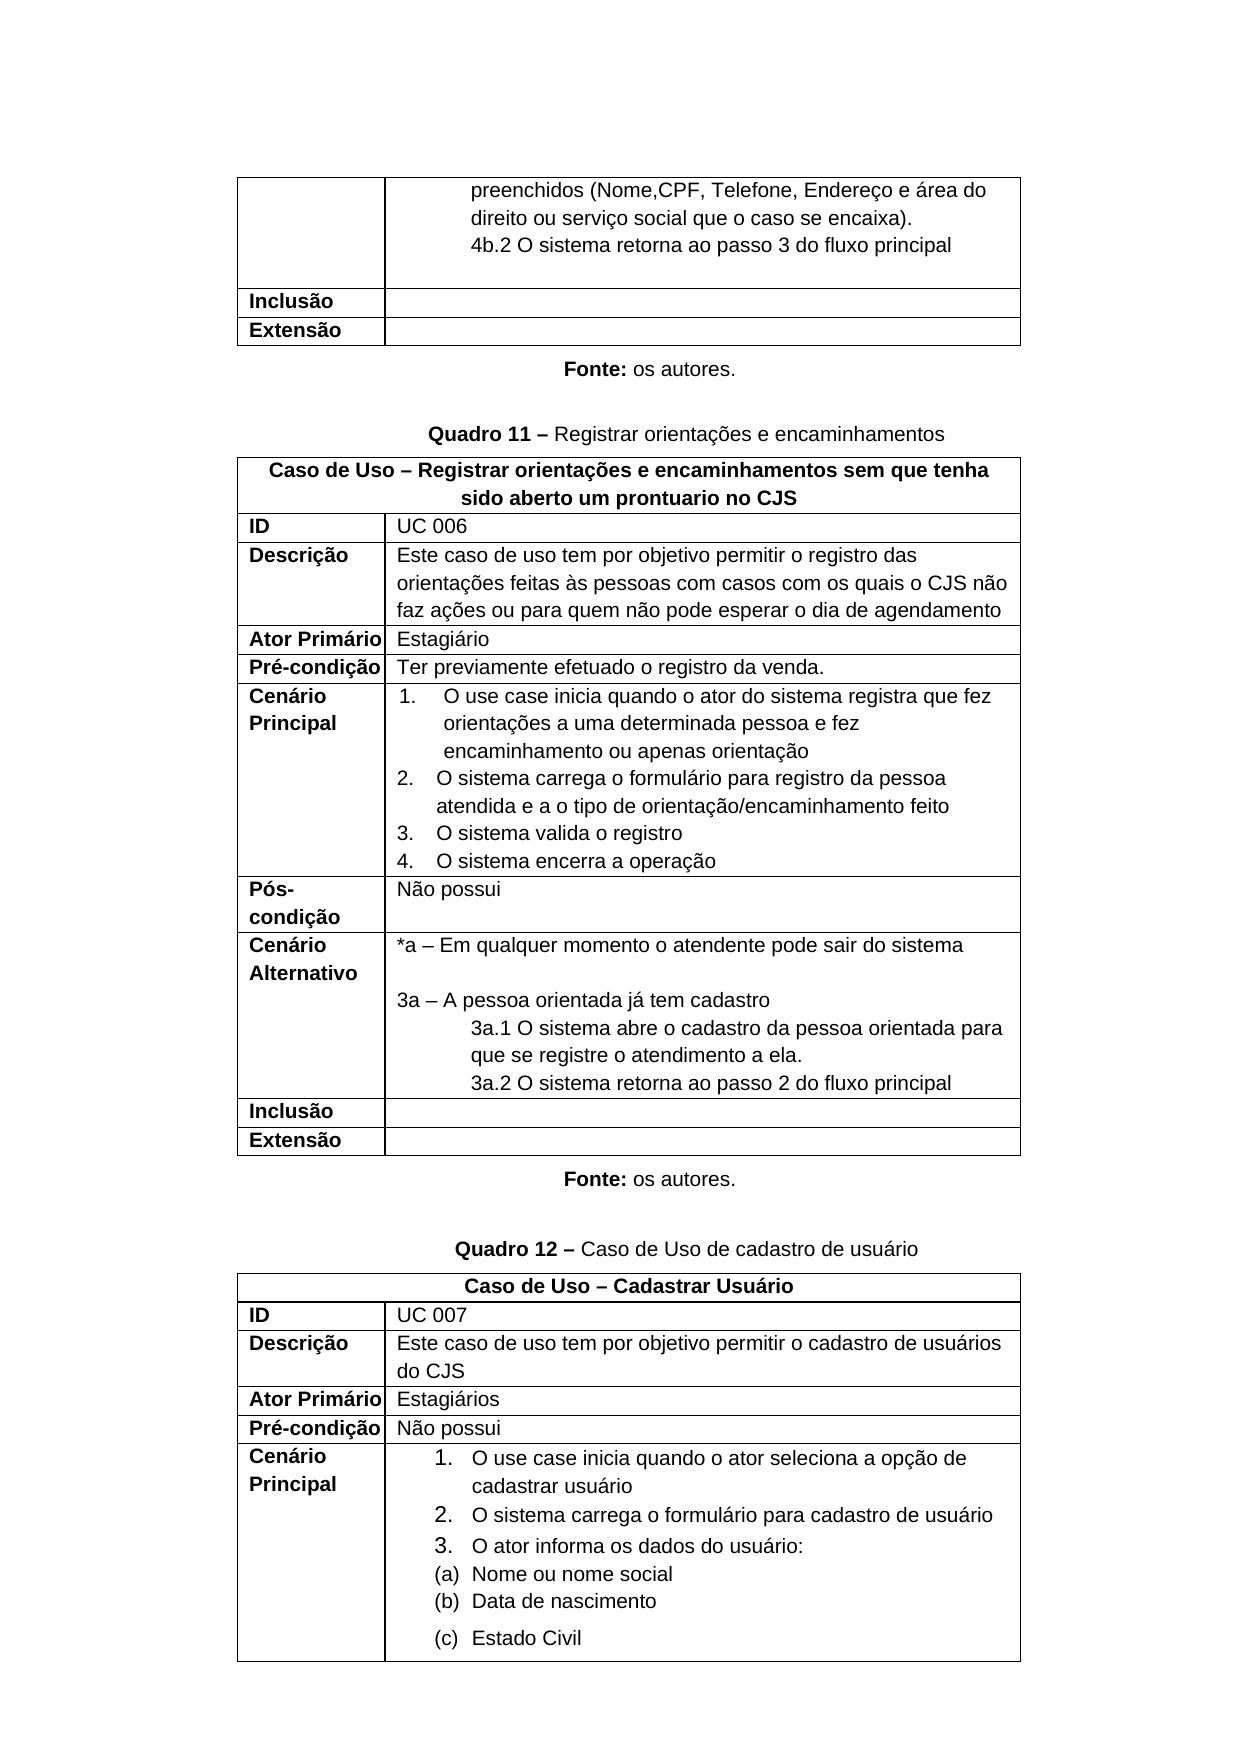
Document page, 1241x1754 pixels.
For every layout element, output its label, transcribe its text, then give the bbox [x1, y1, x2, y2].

table_cell [386, 289, 1020, 317]
table_cell ID [238, 1303, 384, 1330]
table_cell Extensão [238, 1128, 384, 1155]
table_cell Ator Primário [238, 1387, 384, 1414]
text Quadro 11 – Registrar orientações e encaminhamentos [177, 421, 1122, 445]
table_cell Descrição [238, 1331, 384, 1386]
table_cell Pós-condição [238, 877, 384, 932]
table_cell Estagiários [386, 1387, 1020, 1414]
table_cell Inclusão [238, 1099, 384, 1127]
table_cell *a – Em qualquer momento o atendente pode sair do sistema 3a – A pessoa orientada já tem cadastro 3a.1 O sistema abre o cadastro da pessoa orientada para que se registre o atendimento a ela. 3a.2 O sistema retorna ao passo 2 do fluxo principal [386, 933, 1020, 1098]
table_cell Pré-condição [238, 655, 384, 682]
text Quadro 12 – Caso de Uso de cadastro de usuário [177, 1237, 1122, 1261]
table_cell Inclusão [238, 289, 384, 317]
table_cell Não possui [386, 1416, 1020, 1443]
table_cell Este caso de uso tem por objetivo permitir o registro das orientações feitas às pessoas com casos com os quais o CJS não faz ações ou para quem não pode esperar o dia de agendamento [386, 543, 1020, 625]
table_cell Cenário Principal [238, 684, 384, 876]
table_cell Ter previamente efetuado o registro da venda. [386, 655, 1020, 682]
table_cell UC 006 [386, 514, 1020, 542]
table_cell Não possui [386, 877, 1020, 932]
table_header Caso de Uso – Registrar orientações e encaminhamentos sem que tenha sido aberto um prontuario no CJS [238, 458, 1020, 513]
table_cell [386, 1128, 1020, 1155]
table_cell O use case inicia quando o ator do sistema registra que fez orientações a uma determinada pessoa e fez encaminhamento ou apenas orientação O sistema carrega o formulário para registro da pessoa atendida e a o tipo de orientação/encaminhamento feito O sistema valida o registro O sistema encerra a operação [386, 684, 1020, 876]
table_cell Ator Primário [238, 626, 384, 654]
table_cell ID [238, 514, 384, 542]
text Fonte: os autores. [177, 1156, 1122, 1194]
table_cell Este caso de uso tem por objetivo permitir o cadastro de usuários do CJS [386, 1331, 1020, 1386]
table_cell Extensão [238, 318, 384, 345]
table_cell Estagiário [386, 626, 1020, 654]
table_cell UC 007 [386, 1303, 1020, 1330]
table_cell preenchidos (Nome,CPF, Telefone, Endereço e área do direito ou serviço social que o caso se encaixa). 4b.2 O sistema retorna ao passo 3 do fluxo principal [386, 178, 1020, 288]
text Fonte: os autores. [177, 346, 1122, 384]
table_cell [386, 318, 1020, 345]
table_cell Cenário Principal [238, 1444, 384, 1661]
table_cell [386, 1099, 1020, 1127]
table_cell Descrição [238, 543, 384, 625]
table_header Caso de Uso – Cadastrar Usuário [238, 1274, 1020, 1301]
table_cell [238, 178, 384, 288]
table_cell Cenário Alternativo [238, 933, 384, 1098]
table_cell O use case inicia quando o ator seleciona a opção de cadastrar usuário O sistema carrega o formulário para cadastro de usuário O ator informa os dados do usuário: Nome ou nome social Data de nascimento Estado Civil Filiação Endereço Numero de filhos solteiros e numero de filhos casados Telefone(s) ou numero para recado Ocupação, desempregado, aposentado ou afastado e o motivo do afastamento Composição familiar contendo o nome dos indivíduos, parentesco, idade, estado civil, Grau Inst., ocupação, local de trabalho, salário e observação. Situação habitacional (Cedida, casa própria, financiada ou alugada), numero de cômodos, valor da casa ou das parcelas. O sistema recebe e valida os dados do usuário O sistema confirma o cadastro do usuário O sistema encerra a operação [386, 1444, 1020, 1661]
table_cell Pré-condição [238, 1416, 384, 1443]
